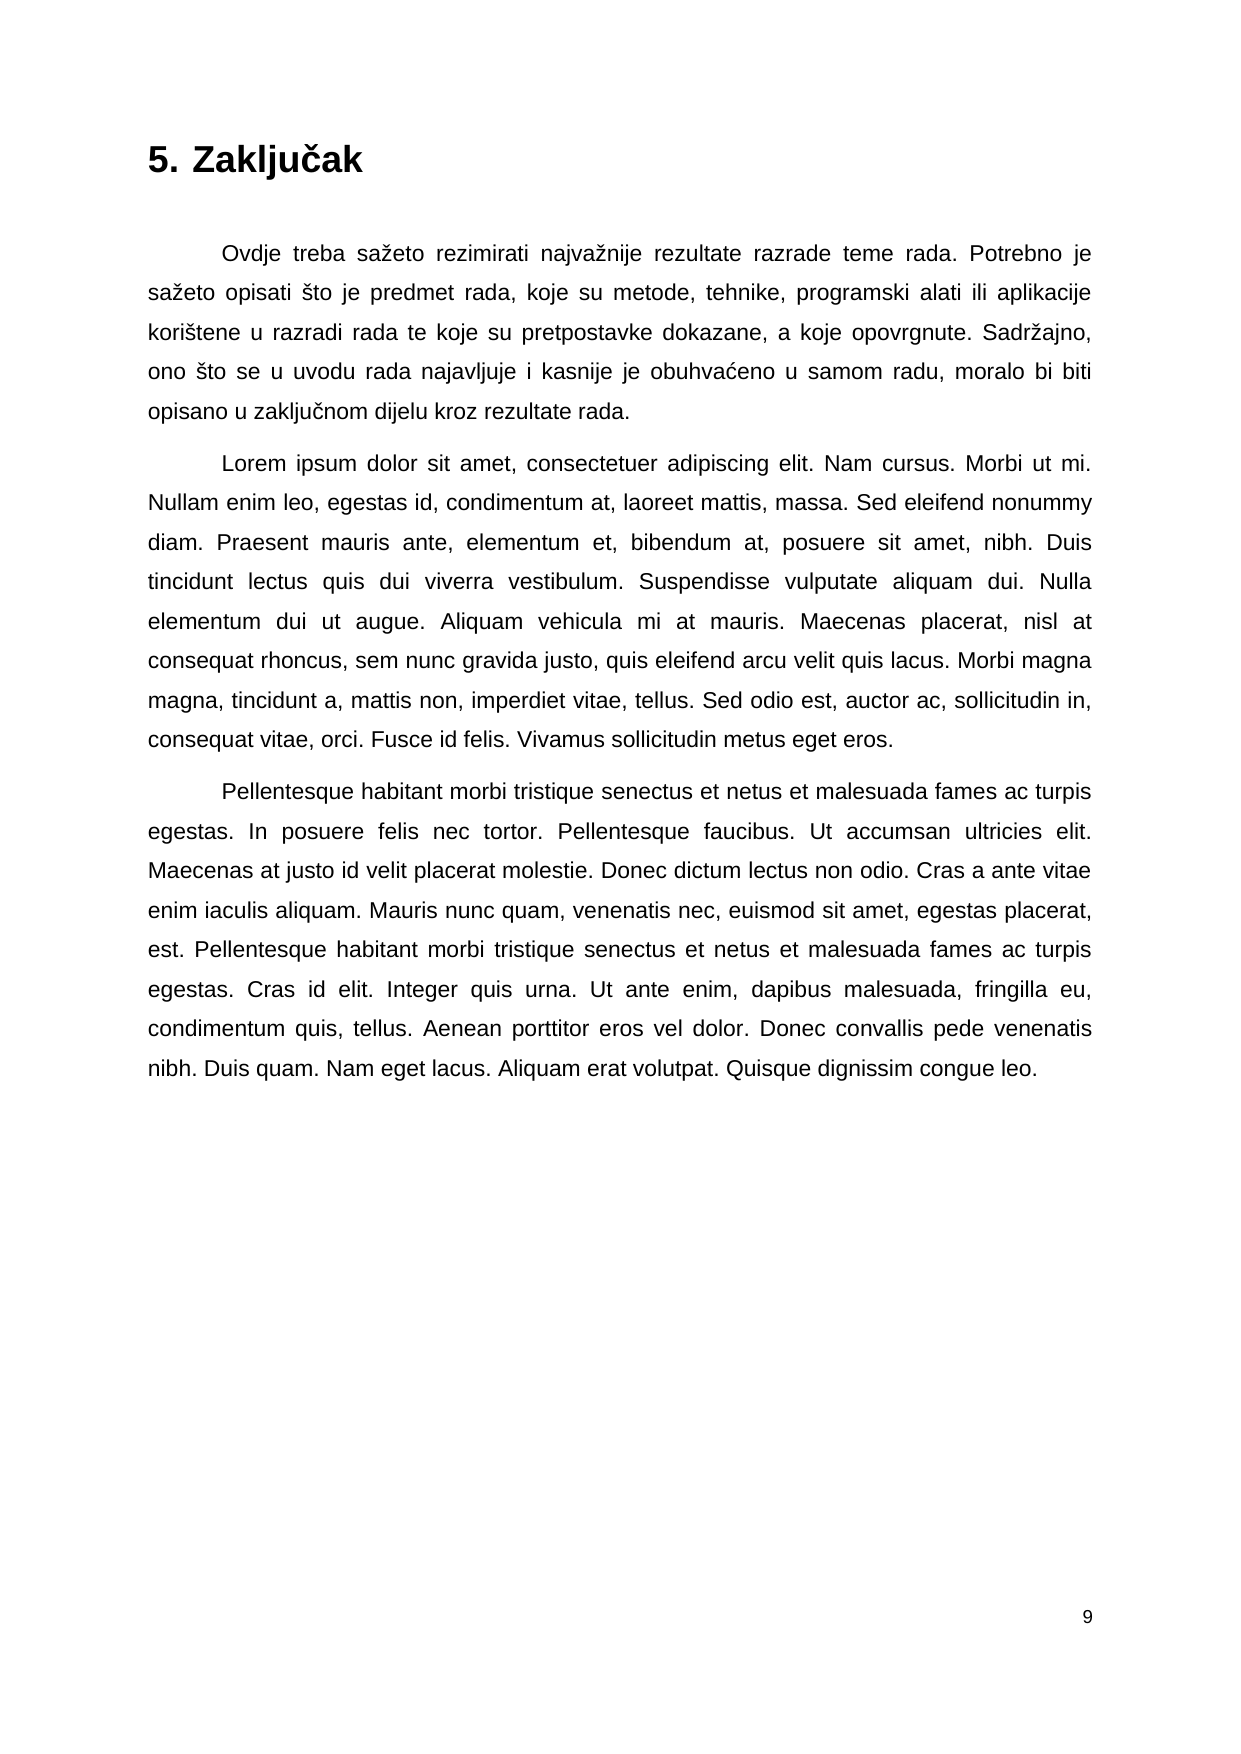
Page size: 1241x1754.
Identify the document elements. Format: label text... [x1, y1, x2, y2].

list Zaključak [148, 138, 1093, 181]
text Ovdje treba sažeto rezimirati najvažnije rezultate razrade teme rada. Potrebno je sažeto opisati što je predmet rada, koje su metode, tehnike, programski alati ili aplikacije korištene u razradi rada te koje su pretpostavke dokazane, a koje opovrgnute. Sadržajno, ono što se u uvodu rada najavljuje i kasnije je obuhvaćeno u samom radu, moralo bi biti opisano u zaključnom dijelu kroz rezultate rada. [148, 240, 1093, 424]
text Pellentesque habitant morbi tristique senectus et netus et malesuada fames ac turpis egestas. In posuere felis nec tortor. Pellentesque faucibus. Ut accumsan ultricies elit. Maecenas at justo id velit placerat molestie. Donec dictum lectus non odio. Cras a ante vitae enim iaculis aliquam. Mauris nunc quam, venenatis nec, euismod sit amet, egestas placerat, est. Pellentesque habitant morbi tristique senectus et netus et malesuada fames ac turpis egestas. Cras id elit. Integer quis urna. Ut ante enim, dapibus malesuada, fringilla eu, condimentum quis, tellus. Aenean porttitor eros vel dolor. Donec convallis pede venenatis nibh. Duis quam. Nam eget lacus. Aliquam erat volutpat. Quisque dignissim congue leo. [148, 778, 1093, 1081]
text Lorem ipsum dolor sit amet, consectetuer adipiscing elit. Nam cursus. Morbi ut mi. Nullam enim leo, egestas id, condimentum at, laoreet mattis, massa. Sed eleifend nonummy diam. Praesent mauris ante, elementum et, bibendum at, posuere sit amet, nibh. Duis tincidunt lectus quis dui viverra vestibulum. Suspendisse vulputate aliquam dui. Nulla elementum dui ut augue. Aliquam vehicula mi at mauris. Maecenas placerat, nisl at consequat rhoncus, sem nunc gravida justo, quis eleifend arcu velit quis lacus. Morbi magna magna, tincidunt a, mattis non, imperdiet vitae, tellus. Sed odio est, auctor ac, sollicitudin in, consequat vitae, orci. Fusce id felis. Vivamus sollicitudin metus eget eros. [148, 450, 1093, 752]
